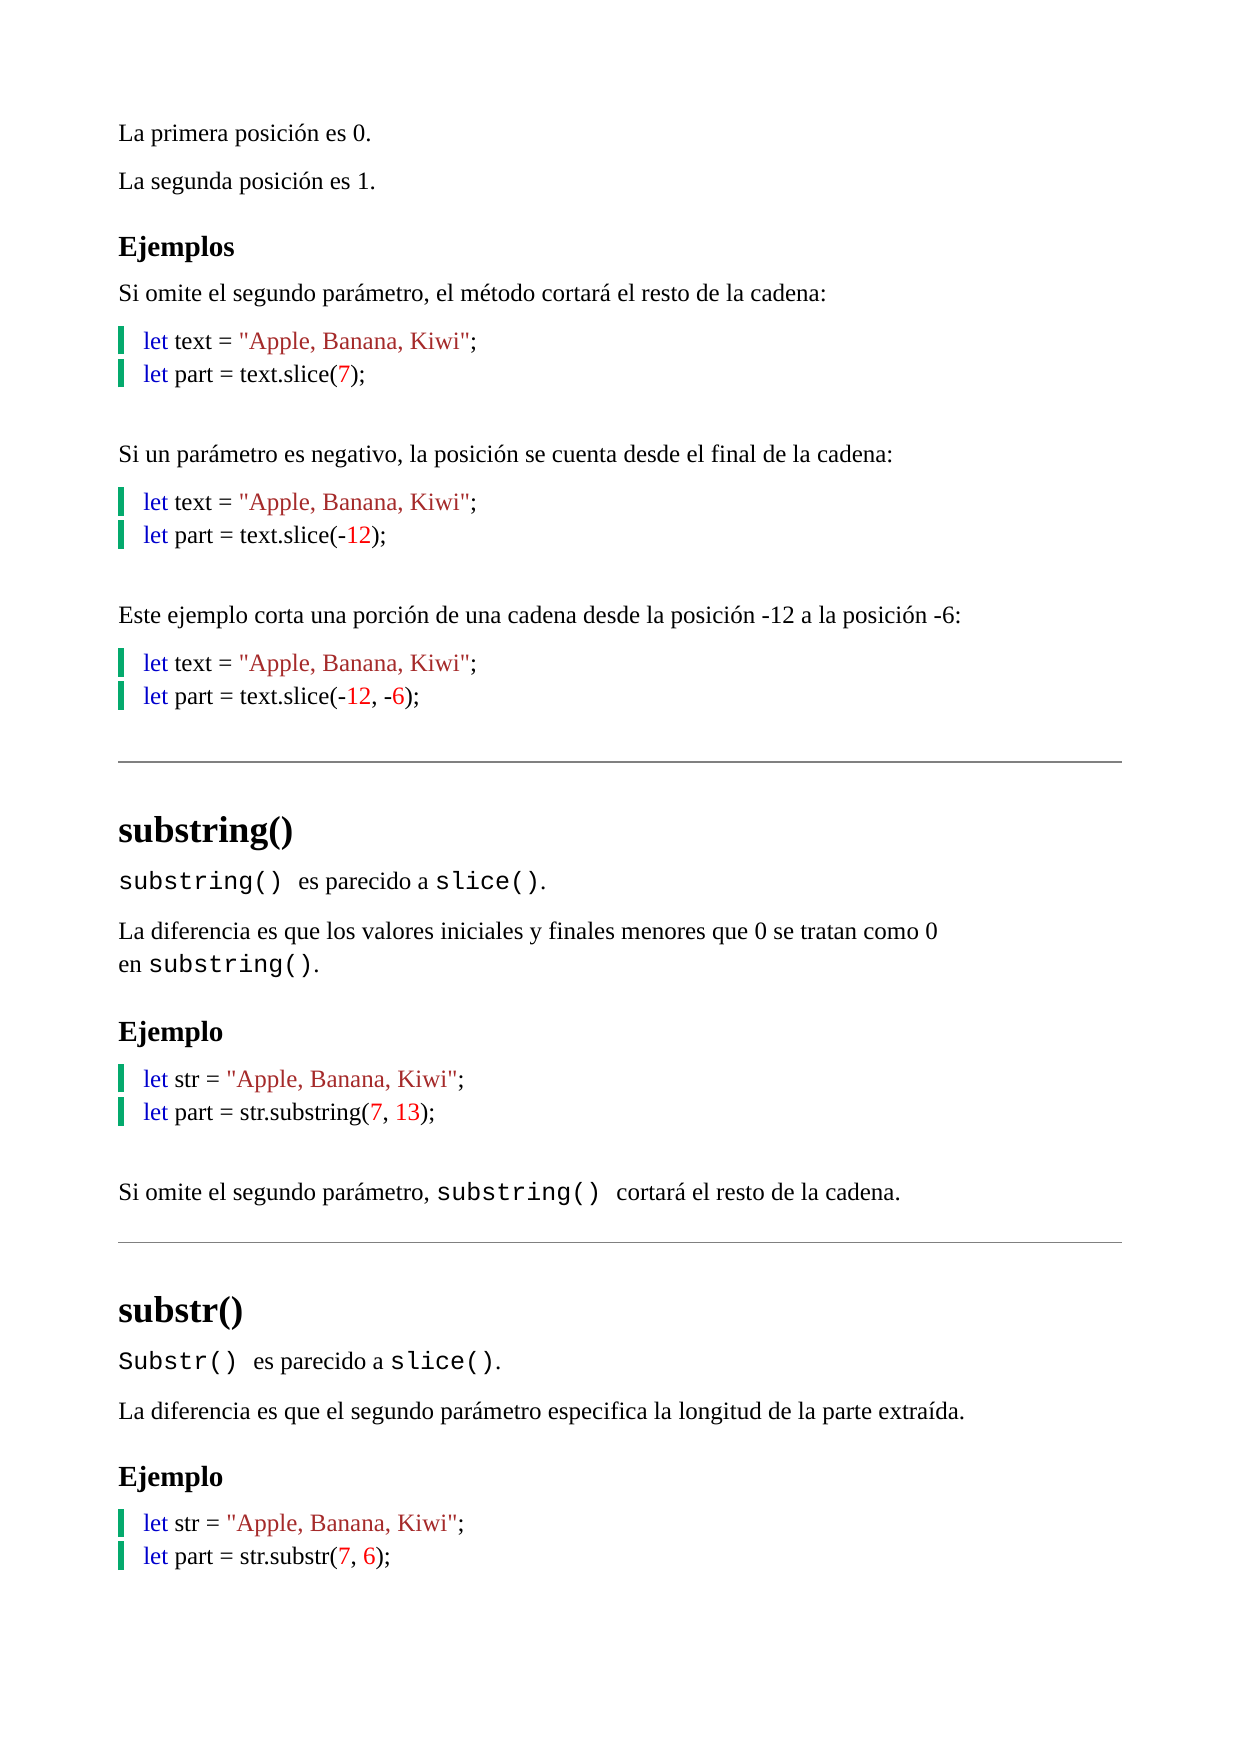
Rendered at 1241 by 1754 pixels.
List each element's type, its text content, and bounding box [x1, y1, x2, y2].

text La segunda posición es 1. [118, 166, 1122, 194]
text let text = "Apple, Banana, Kiwi"; let part = text.slice(-12); [118, 487, 1122, 549]
subtitle Ejemplo [118, 1459, 1122, 1493]
text Substr() es parecido a slice(). [118, 1346, 1122, 1377]
text La diferencia es que los valores iniciales y finales menores que 0 se tratan como 0 en substring(). [118, 916, 1122, 980]
text Si omite el segundo parámetro, substring() cortará el resto de la cadena. [118, 1177, 1122, 1208]
text let text = "Apple, Banana, Kiwi"; let part = text.slice(7); [118, 326, 1122, 387]
text La diferencia es que el segundo parámetro especifica la longitud de la parte extraída. [118, 1396, 1122, 1425]
subtitle substr() [118, 1287, 1122, 1330]
text substring() es parecido a slice(). [118, 866, 1122, 897]
text let str = "Apple, Banana, Kiwi"; let part = str.substr(7, 6); [118, 1508, 1122, 1570]
text let text = "Apple, Banana, Kiwi"; let part = text.slice(-12, -6); [118, 648, 1122, 710]
subtitle Ejemplos [118, 229, 1122, 262]
text La primera posición es 0. [118, 118, 1122, 147]
text Este ejemplo corta una porción de una cadena desde la posición -12 a la posición -6: [118, 601, 1122, 629]
text Si un parámetro es negativo, la posición se cuenta desde el final de la cadena: [118, 439, 1122, 468]
subtitle Ejemplo [118, 1014, 1122, 1048]
text let str = "Apple, Banana, Kiwi"; let part = str.substring(7, 13); [118, 1064, 1122, 1126]
subtitle substring() [118, 807, 1122, 850]
text Si omite el segundo parámetro, el método cortará el resto de la cadena: [118, 278, 1122, 307]
